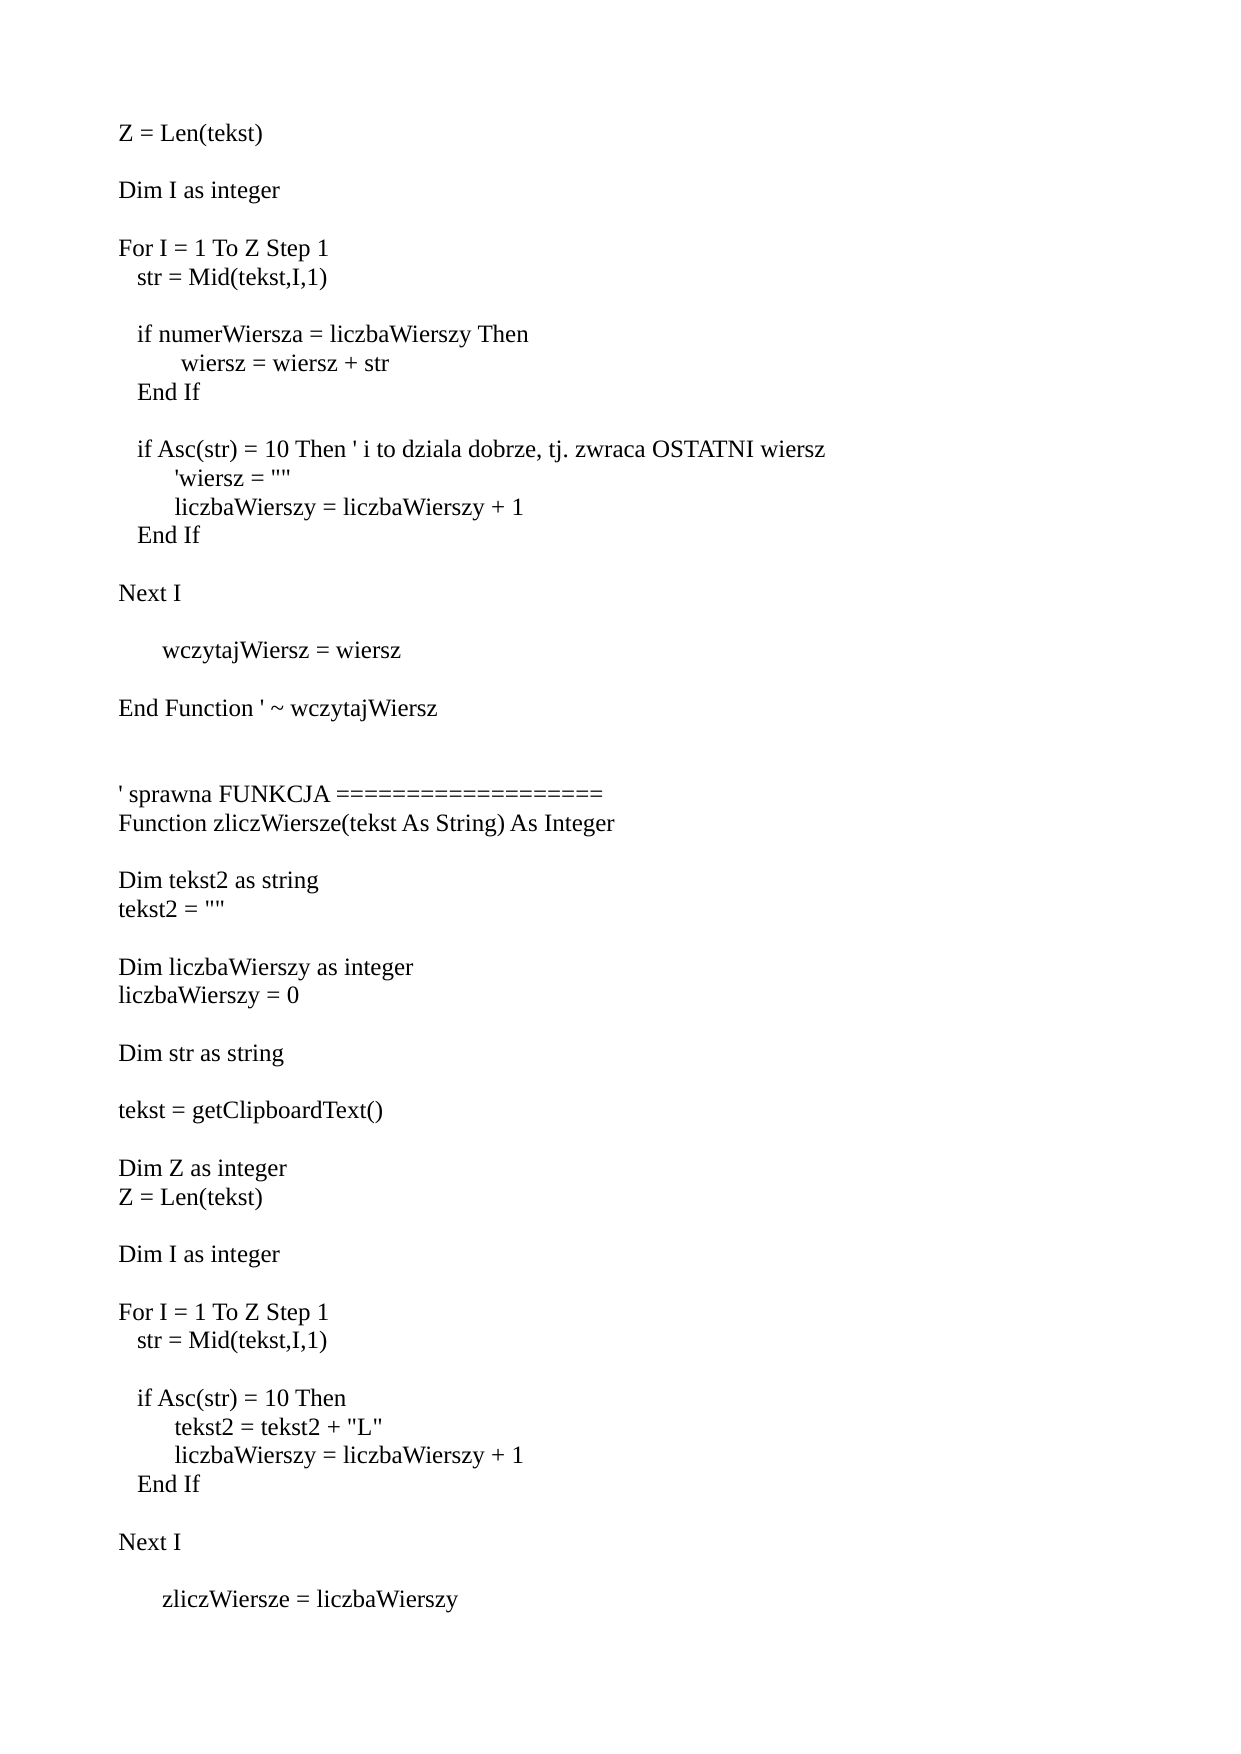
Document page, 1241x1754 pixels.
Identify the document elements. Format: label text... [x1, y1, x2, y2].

text str = Mid(tekst,I,1) [118, 1326, 1122, 1354]
text Dim Z as integer [118, 1153, 1122, 1182]
text Next I [118, 1527, 1122, 1556]
text if Asc(str) = 10 Then ' i to dziala dobrze, tj. zwraca OSTATNI wiersz [118, 434, 1122, 463]
text Next I [118, 578, 1122, 607]
text End If [118, 377, 1122, 406]
text 'wiersz = "" [118, 463, 1122, 492]
text Function zliczWiersze(tekst As String) As Integer [118, 808, 1122, 837]
text ' sprawna FUNKCJA =================== [118, 779, 1122, 808]
text liczbaWierszy = 0 [118, 981, 1122, 1009]
text if numerWiersza = liczbaWierszy Then [118, 319, 1122, 348]
text wiersz = wiersz + str [118, 348, 1122, 377]
text tekst2 = tekst2 + "L" [118, 1412, 1122, 1441]
text End If [118, 1469, 1122, 1498]
text liczbaWierszy = liczbaWierszy + 1 [118, 1441, 1122, 1469]
text For I = 1 To Z Step 1 [118, 1297, 1122, 1326]
text Z = Len(tekst) [118, 118, 1122, 147]
text Z = Len(tekst) [118, 1182, 1122, 1211]
text Dim I as integer [118, 176, 1122, 204]
text Dim liczbaWierszy as integer [118, 952, 1122, 981]
text tekst2 = "" [118, 894, 1122, 923]
text str = Mid(tekst,I,1) [118, 262, 1122, 291]
text For I = 1 To Z Step 1 [118, 233, 1122, 262]
text wczytajWiersz = wiersz [118, 636, 1122, 664]
text End Function ' ~ wczytajWiersz [118, 693, 1122, 722]
text liczbaWierszy = liczbaWierszy + 1 [118, 492, 1122, 521]
text tekst = getClipboardText() [118, 1096, 1122, 1124]
text End If [118, 521, 1122, 549]
text Dim str as string [118, 1038, 1122, 1067]
text zliczWiersze = liczbaWierszy [118, 1584, 1122, 1613]
text Dim I as integer [118, 1239, 1122, 1268]
text if Asc(str) = 10 Then [118, 1383, 1122, 1412]
text Dim tekst2 as string [118, 866, 1122, 894]
